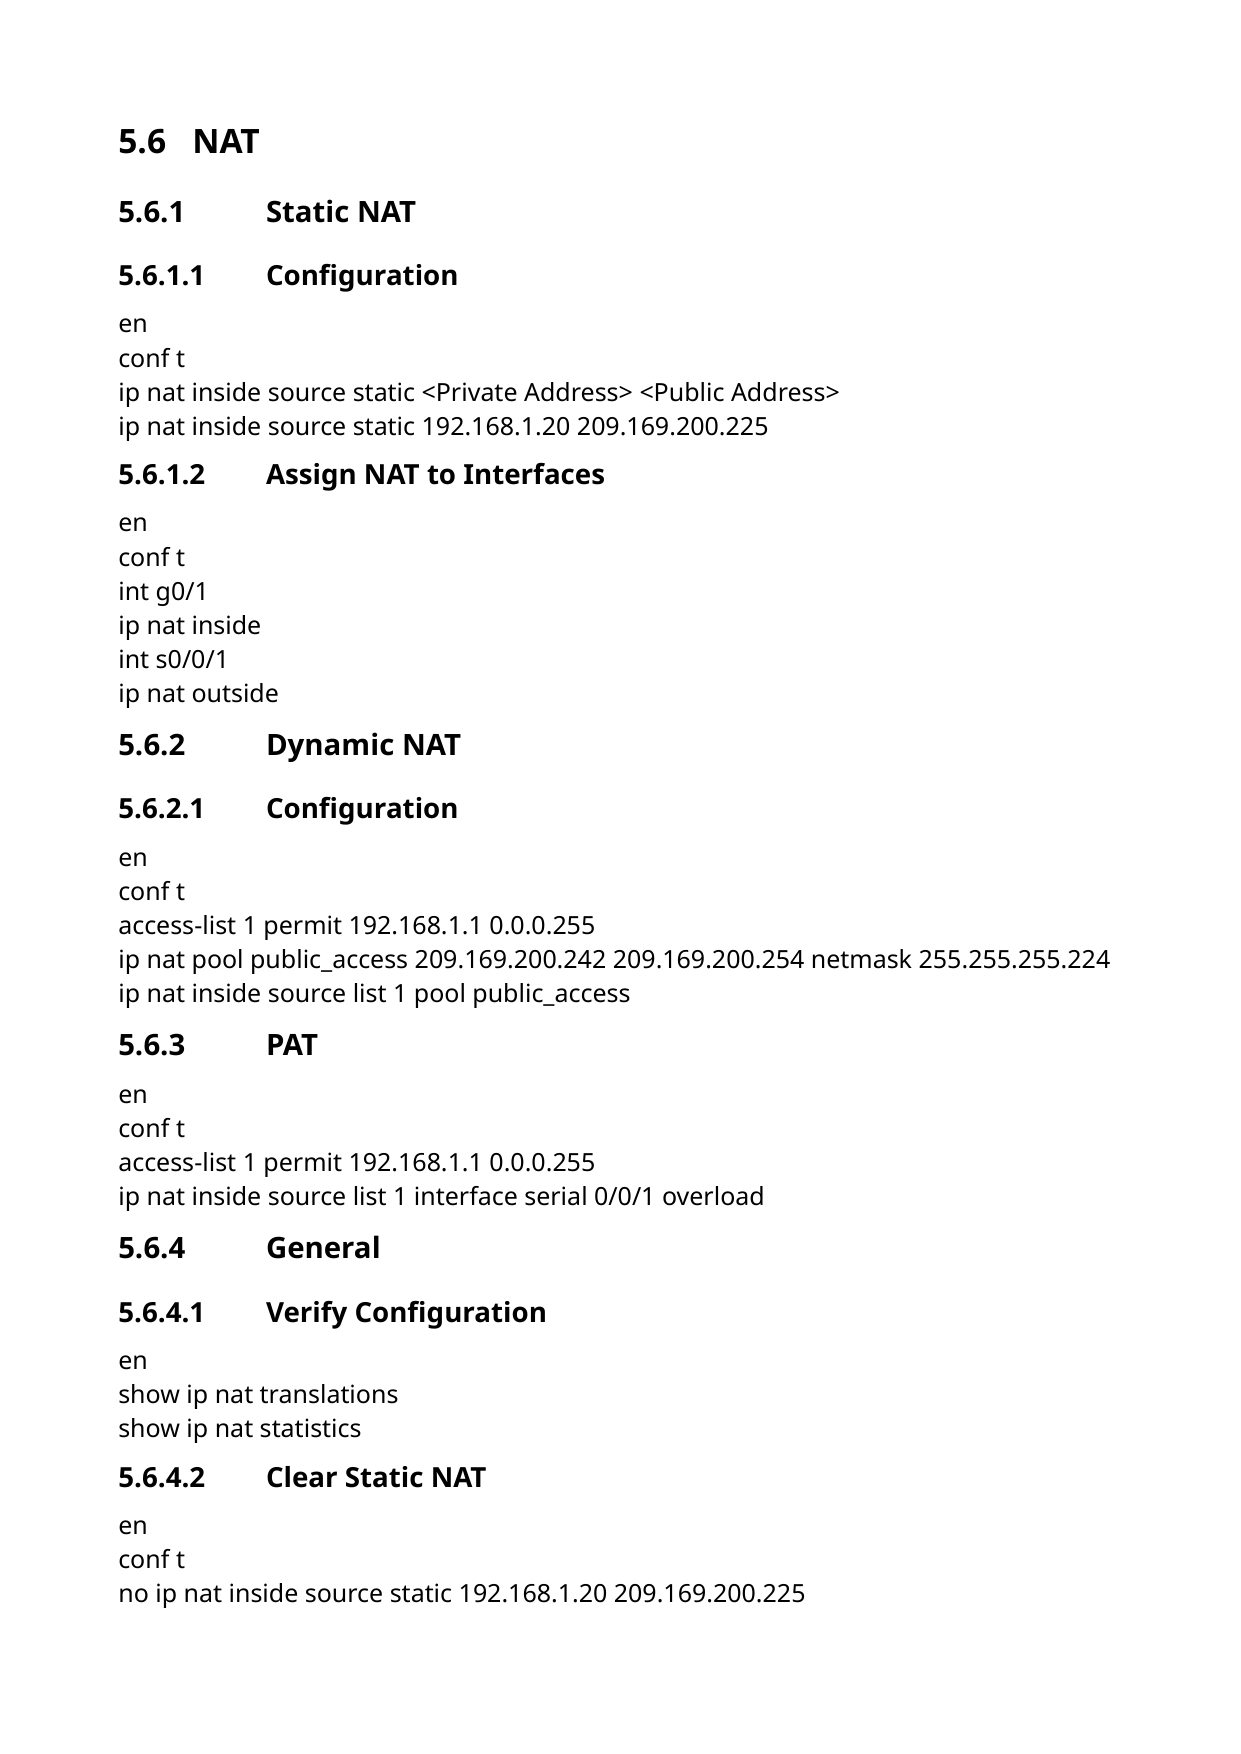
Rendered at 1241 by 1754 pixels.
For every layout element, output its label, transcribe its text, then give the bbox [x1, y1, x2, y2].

text access-list 1 permit 192.168.1.1 0.0.0.255 [118, 907, 1122, 941]
text conf t [118, 873, 1122, 907]
subtitle Dynamic NAT [118, 724, 1122, 764]
subtitle PAT [118, 1024, 1122, 1064]
text en [118, 1508, 1122, 1542]
subtitle Clear Static NAT [118, 1457, 1122, 1495]
text ip nat inside source static <Private Address> <Public Address> [118, 374, 1122, 408]
text en [118, 1343, 1122, 1377]
subtitle Static NAT [118, 191, 1122, 231]
text no ip nat inside source static 192.168.1.20 209.169.200.225 [118, 1576, 1122, 1610]
text en [118, 1077, 1122, 1111]
subtitle Assign NAT to Interfaces [118, 455, 1122, 493]
subtitle General [118, 1227, 1122, 1267]
subtitle Verify Configuration [118, 1292, 1122, 1330]
text en [118, 306, 1122, 340]
text show ip nat statistics [118, 1411, 1122, 1445]
text conf t [118, 1111, 1122, 1145]
text conf t [118, 1542, 1122, 1576]
text conf t [118, 340, 1122, 374]
text ip nat pool public_access 209.169.200.242 209.169.200.254 netmask 255.255.255.224 [118, 941, 1122, 976]
text en [118, 839, 1122, 873]
text show ip nat translations [118, 1377, 1122, 1411]
subtitle Configuration [118, 789, 1122, 827]
text access-list 1 permit 192.168.1.1 0.0.0.255 [118, 1145, 1122, 1179]
text int g0/1 [118, 573, 1122, 607]
text ip nat inside source static 192.168.1.20 209.169.200.225 [118, 408, 1122, 442]
subtitle NAT [118, 118, 1122, 164]
subtitle Configuration [118, 256, 1122, 294]
text ip nat inside [118, 607, 1122, 641]
text int s0/0/1 [118, 641, 1122, 675]
text conf t [118, 539, 1122, 573]
text ip nat inside source list 1 interface serial 0/0/1 overload [118, 1179, 1122, 1213]
text en [118, 505, 1122, 539]
text ip nat inside source list 1 pool public_access [118, 976, 1122, 1009]
text ip nat outside [118, 675, 1122, 709]
